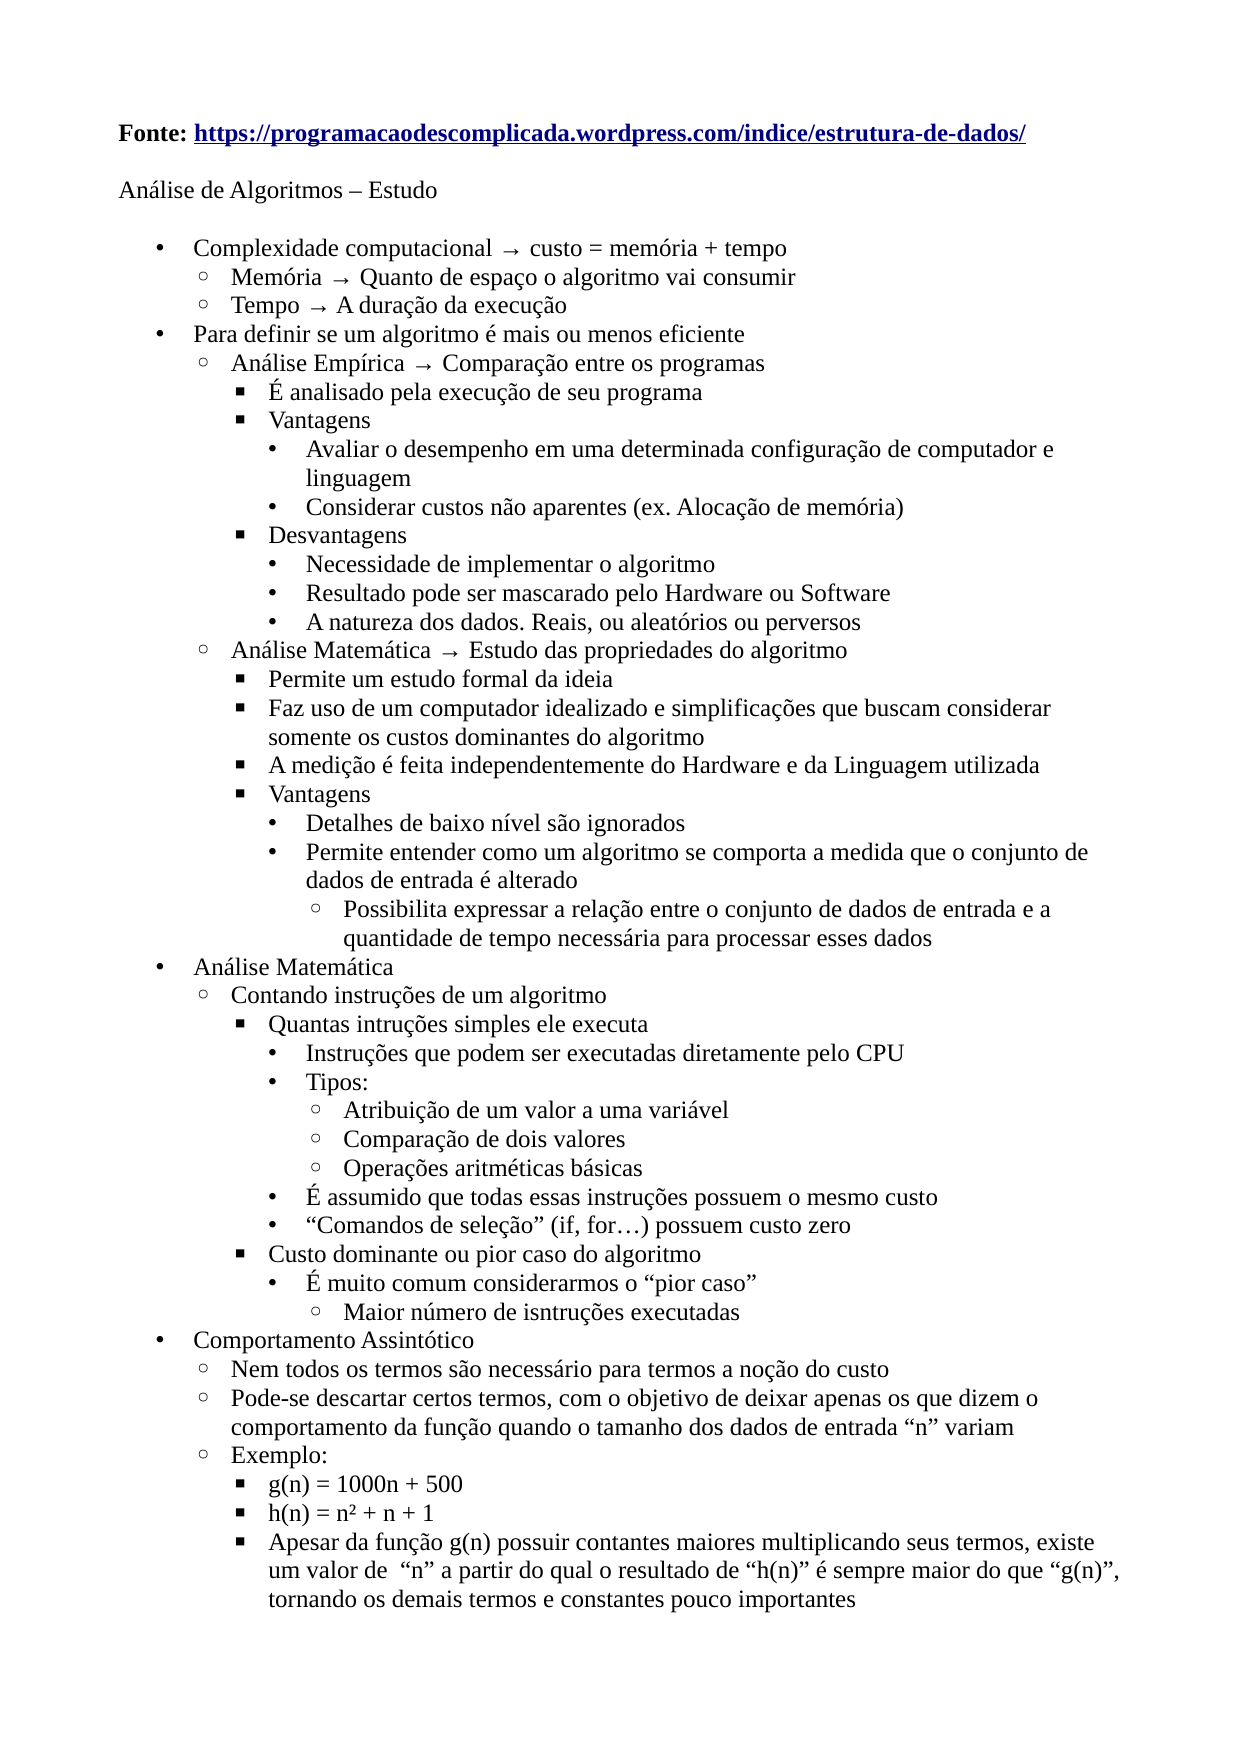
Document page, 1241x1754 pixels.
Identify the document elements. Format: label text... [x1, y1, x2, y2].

list É muito comum considerarmos o “pior caso” [268, 1268, 1122, 1297]
list Vantagens [231, 779, 1122, 808]
list Análise Empírica → Comparação entre os programas [193, 348, 1122, 377]
list Para definir se um algoritmo é mais ou menos eficiente [156, 319, 1122, 348]
list Nem todos os termos são necessário para termos a noção do custo [193, 1354, 1122, 1383]
list Permite entender como um algoritmo se comporta a medida que o conjunto de dados de entrada é alterado [268, 837, 1122, 894]
list Detalhes de baixo nível são ignorados [268, 808, 1122, 837]
list Atribuição de um valor a uma variável [306, 1096, 1122, 1124]
list Comparação de dois valores [306, 1124, 1122, 1153]
list Resultado pode ser mascarado pelo Hardware ou Software [268, 578, 1122, 607]
list Contando instruções de um algoritmo [193, 981, 1122, 1009]
list Complexidade computacional → custo = memória + tempo [156, 233, 1122, 262]
list Operações aritméticas básicas [306, 1153, 1122, 1182]
list Pode-se descartar certos termos, com o objetivo de deixar apenas os que dizem o comportamento da função quando o tamanho dos dados de entrada “n” variam [193, 1383, 1122, 1441]
list “Comandos de seleção” (if, for…) possuem custo zero [268, 1211, 1122, 1239]
list Instruções que podem ser executadas diretamente pelo CPU [268, 1038, 1122, 1067]
list Necessidade de implementar o algoritmo [268, 549, 1122, 578]
text Fonte: https://programacaodescomplicada.wordpress.com/indice/estrutura-de-dados/ [118, 118, 1122, 147]
list Tipos: [268, 1067, 1122, 1096]
list Considerar custos não aparentes (ex. Alocação de memória) [268, 492, 1122, 521]
list Possibilita expressar a relação entre o conjunto de dados de entrada e a quantidade de tempo necessária para processar esses dados [306, 894, 1122, 952]
list Quantas intruções simples ele executa [231, 1009, 1122, 1038]
list Permite um estudo formal da ideia [231, 664, 1122, 693]
list Análise Matemática [156, 952, 1122, 981]
list Apesar da função g(n) possuir contantes maiores multiplicando seus termos, existe um valor de “n” a partir do qual o resultado de “h(n)” é sempre maior do que “g(n)”, tornando os demais termos e constantes pouco importantes [231, 1527, 1122, 1613]
list Faz uso de um computador idealizado e simplificações que buscam considerar somente os custos dominantes do algoritmo [231, 693, 1122, 751]
list g(n) = 1000n + 500 [231, 1469, 1122, 1498]
list Memória → Quanto de espaço o algoritmo vai consumir [193, 262, 1122, 291]
list Análise Matemática → Estudo das propriedades do algoritmo [193, 636, 1122, 664]
list Maior número de isntruções executadas [306, 1297, 1122, 1326]
list A natureza dos dados. Reais, ou aleatórios ou perversos [268, 607, 1122, 636]
list Avaliar o desempenho em uma determinada configuração de computador e linguagem [268, 434, 1122, 492]
text Análise de Algoritmos – Estudo [118, 176, 1122, 204]
list Desvantagens [231, 521, 1122, 549]
list Custo dominante ou pior caso do algoritmo [231, 1239, 1122, 1268]
list Tempo → A duração da execução [193, 291, 1122, 319]
list Exemplo: [193, 1441, 1122, 1469]
list h(n) = n² + n + 1 [231, 1498, 1122, 1527]
list A medição é feita independentemente do Hardware e da Linguagem utilizada [231, 751, 1122, 779]
list Vantagens [231, 406, 1122, 434]
list É analisado pela execução de seu programa [231, 377, 1122, 406]
list Comportamento Assintótico [156, 1326, 1122, 1354]
list É assumido que todas essas instruções possuem o mesmo custo [268, 1182, 1122, 1211]
